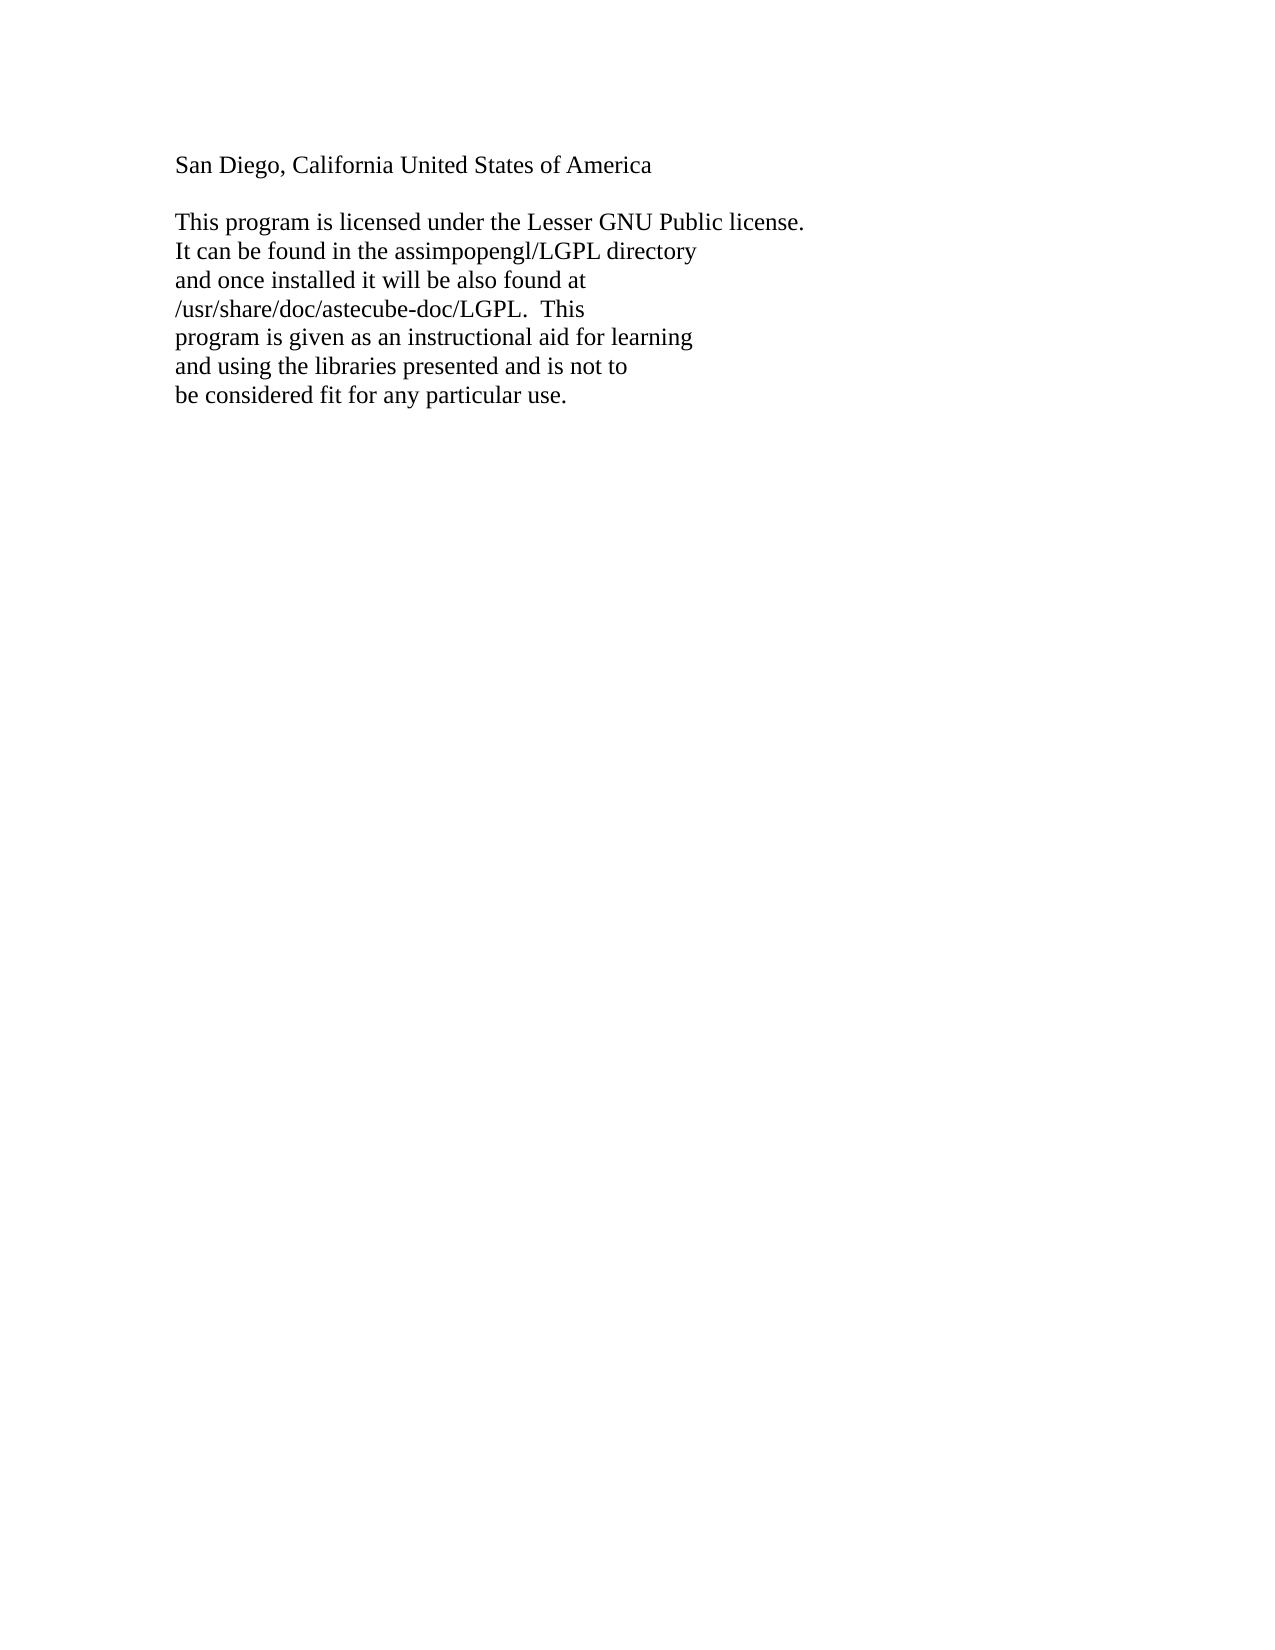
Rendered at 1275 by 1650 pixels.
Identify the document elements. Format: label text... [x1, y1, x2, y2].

text and once installed it will be also found at [150, 265, 1125, 294]
text program is given as an instructional aid for learning [150, 322, 1125, 351]
text It can be found in the assimpopengl/LGPL directory [150, 236, 1125, 265]
text and using the libraries presented and is not to [150, 351, 1125, 380]
text /usr/share/doc/astecube-doc/LGPL. This [150, 294, 1125, 322]
text San Diego, California United States of America [150, 150, 1125, 179]
text This program is licensed under the Lesser GNU Public license. [150, 207, 1125, 236]
text be considered fit for any particular use. [150, 380, 1125, 409]
